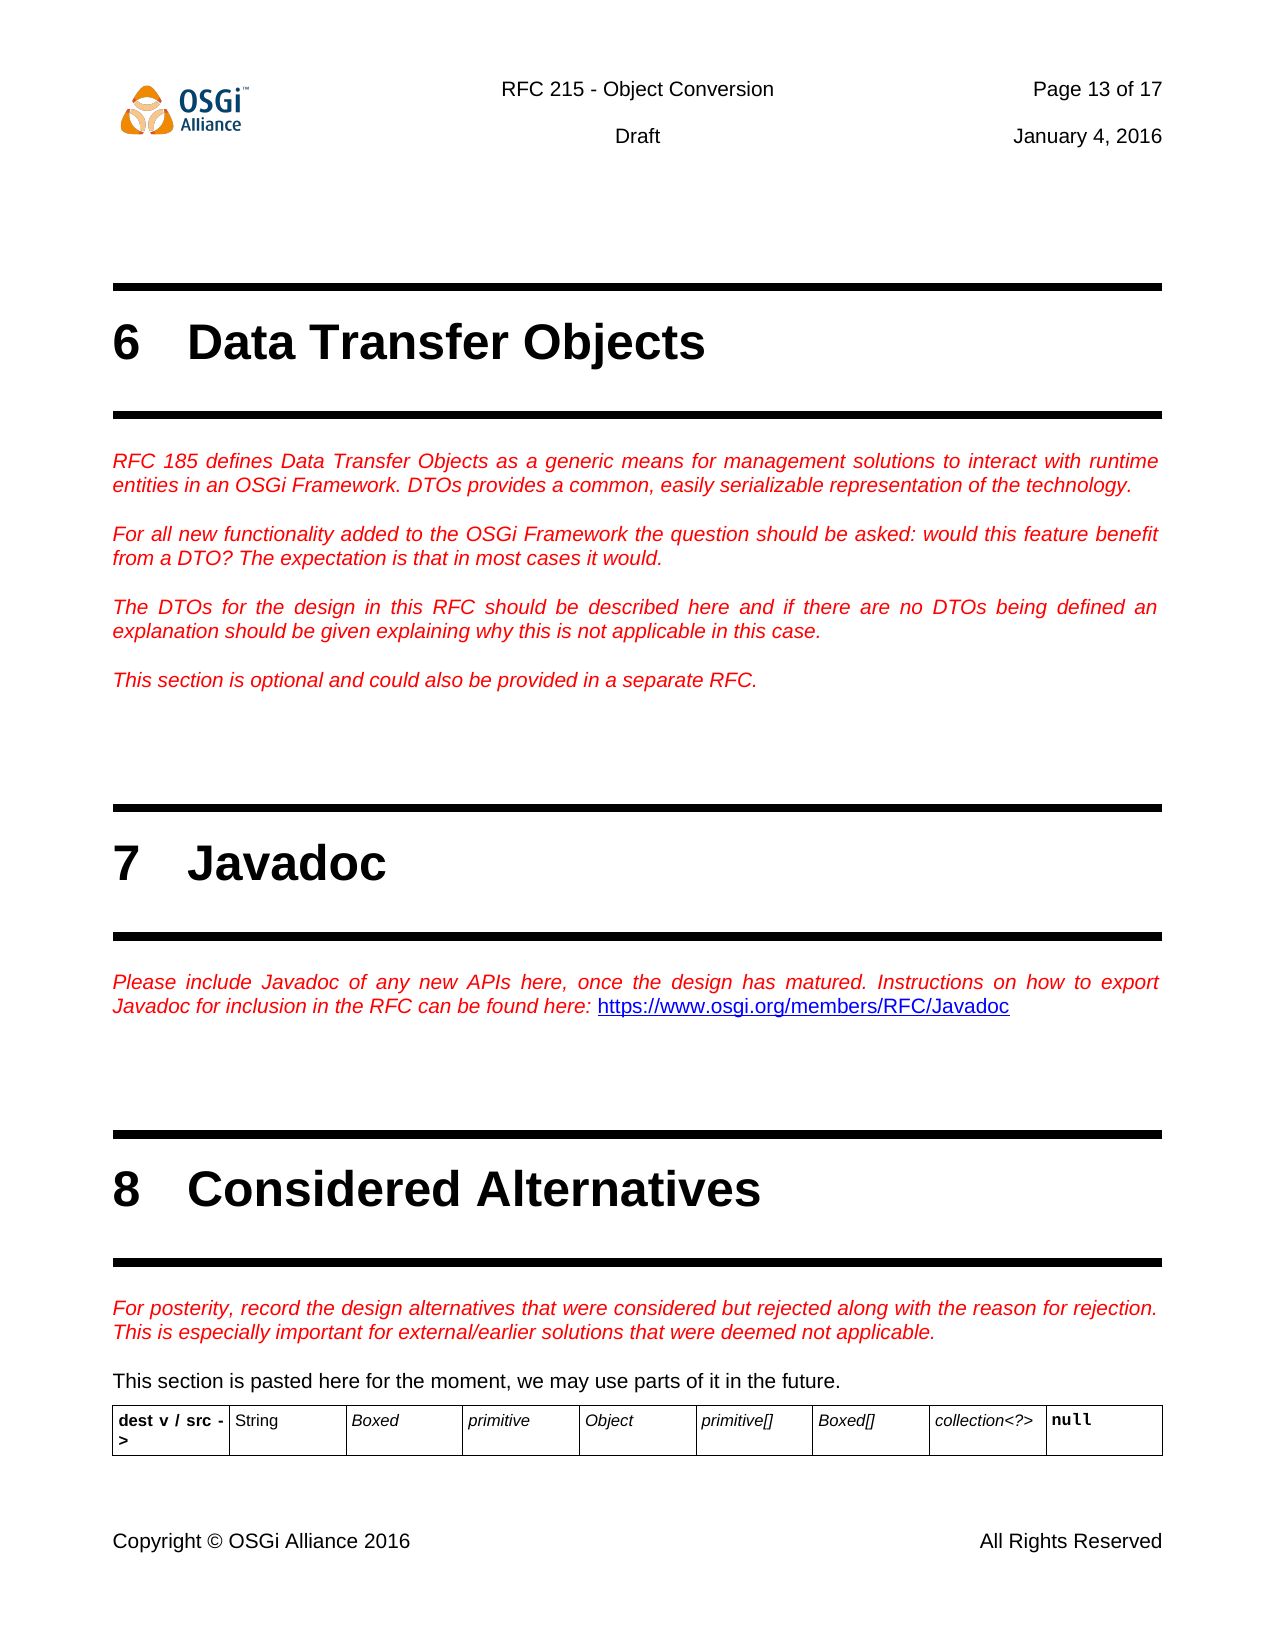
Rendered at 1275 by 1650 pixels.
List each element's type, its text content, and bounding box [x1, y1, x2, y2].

table_header Object [580, 1406, 696, 1455]
subtitle Data Transfer Objects [112, 284, 1162, 419]
text This section is optional and could also be provided in a separate RFC. [112, 667, 1162, 691]
text RFC 185 defines Data Transfer Objects as a generic means for management solutions to interact with runtime entities in an OSGi Framework. DTOs provides a common, easily serializable representation of the technology. [112, 449, 1162, 497]
subtitle Javadoc [112, 805, 1162, 941]
picture [113, 78, 257, 142]
table_header String [230, 1406, 346, 1455]
text Please include Javadoc of any new APIs here, once the design has matured. Instructions on how to export Javadoc for inclusion in the RFC can be found here: https://www.osgi.org/members/RFC/Javadoc [112, 970, 1162, 1018]
text For posterity, record the design alternatives that were considered but rejected along with the reason for rejection. This is especially important for external/earlier solutions that were deemed not applicable. [112, 1296, 1162, 1344]
table_header collection<?> [930, 1406, 1046, 1455]
table_header primitive[] [697, 1406, 812, 1455]
text This section is pasted here for the moment, we may use parts of it in the future. [112, 1369, 1162, 1393]
table_header Boxed[] [813, 1406, 929, 1455]
text For all new functionality added to the OSGi Framework the question should be asked: would this feature benefit from a DTO? The expectation is that in most cases it would. [112, 522, 1162, 569]
subtitle Considered Alternatives [112, 1131, 1162, 1267]
table_header primitive [463, 1406, 579, 1455]
table_header Boxed [347, 1406, 462, 1455]
table_header dest v / src -> [113, 1406, 229, 1455]
text The DTOs for the design in this RFC should be described here and if there are no DTOs being defined an explanation should be given explaining why this is not applicable in this case. [112, 594, 1162, 642]
table_header null [1047, 1406, 1162, 1455]
